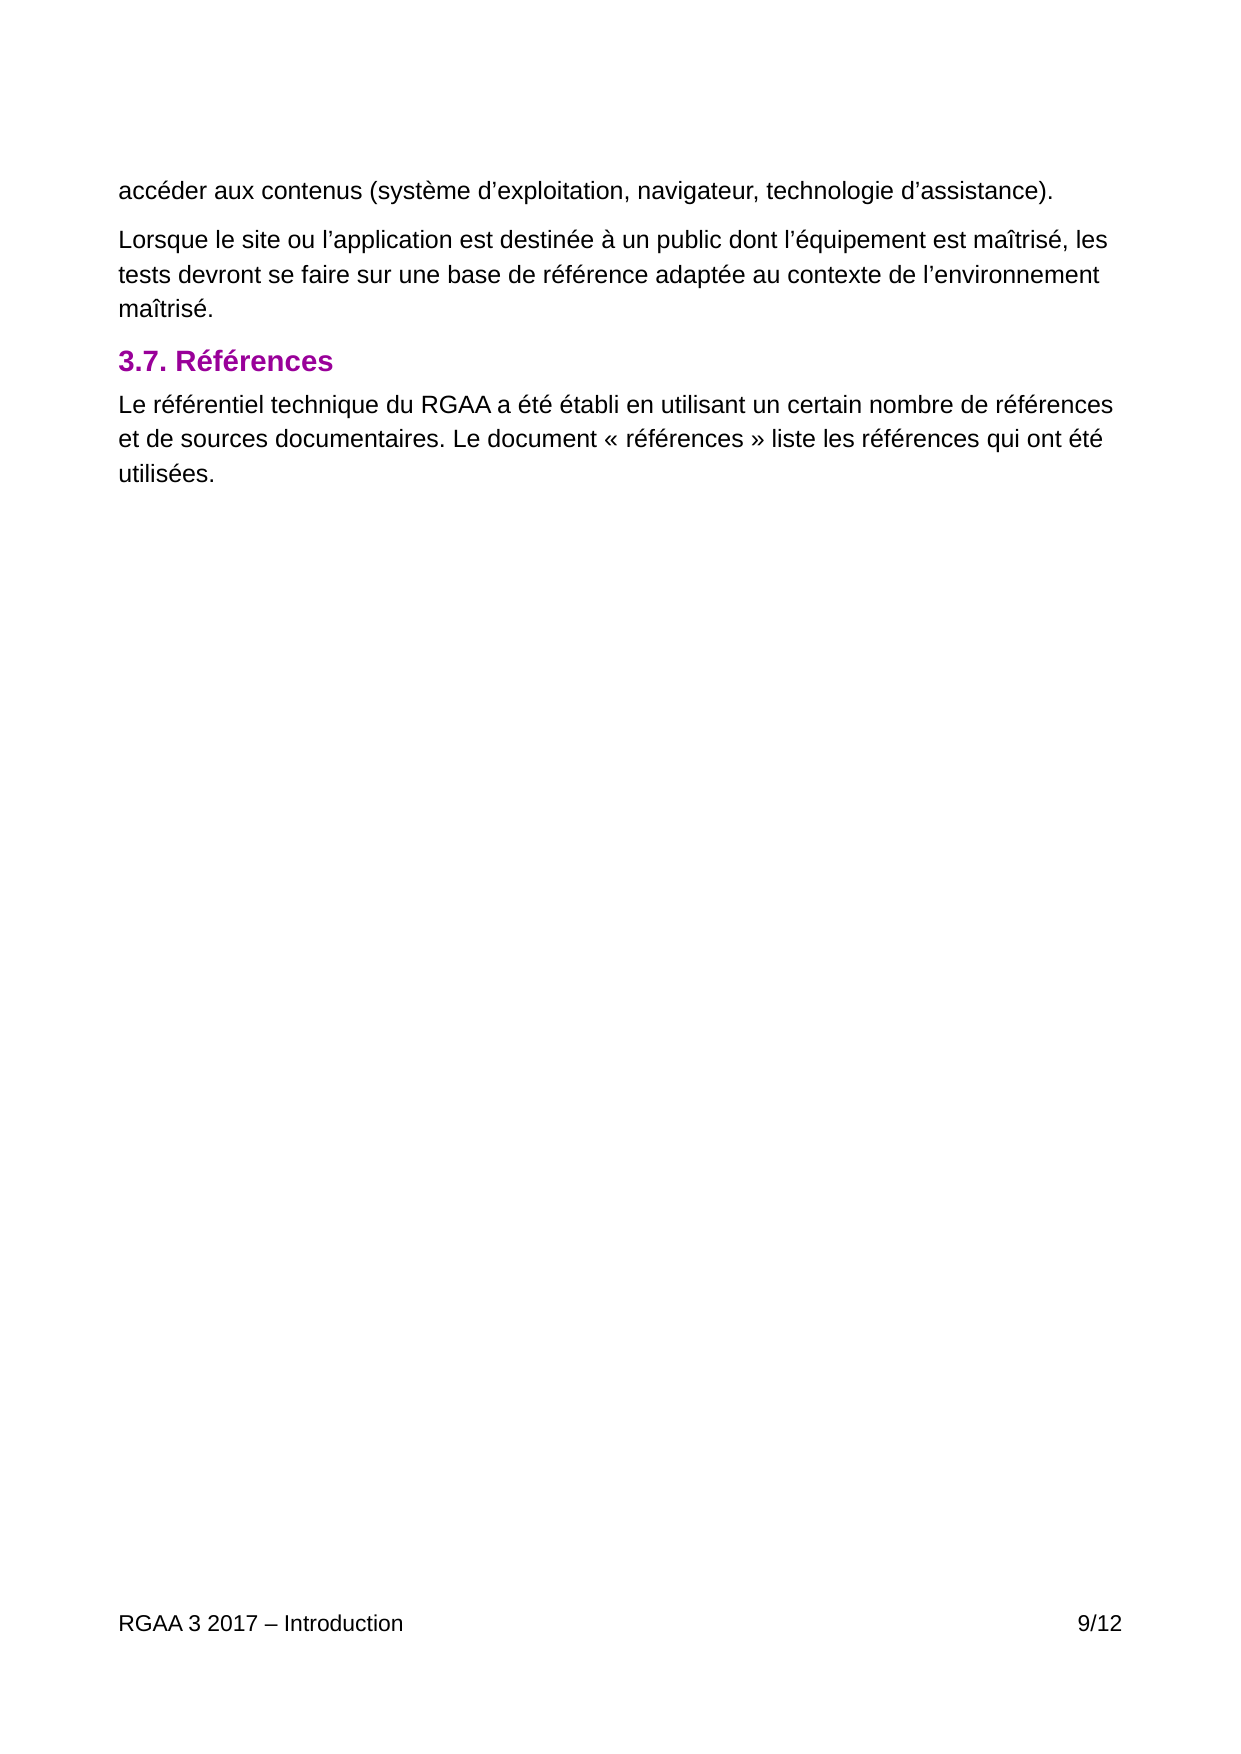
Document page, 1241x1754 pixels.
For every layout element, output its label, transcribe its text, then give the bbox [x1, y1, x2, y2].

text Le référentiel technique du RGAA a été établi en utilisant un certain nombre de références et de sources documentaires. Le document « références » liste les références qui ont été utilisées. [118, 390, 1122, 487]
subtitle 3.7. Références [118, 343, 1122, 377]
text accéder aux contenus (système d’exploitation, navigateur, technologie d’assistance). [118, 176, 1122, 205]
text Lorsque le site ou l’application est destinée à un public dont l’équipement est maîtrisé, les tests devront se faire sur une base de référence adaptée au contexte de l’environnement maîtrisé. [118, 225, 1122, 323]
